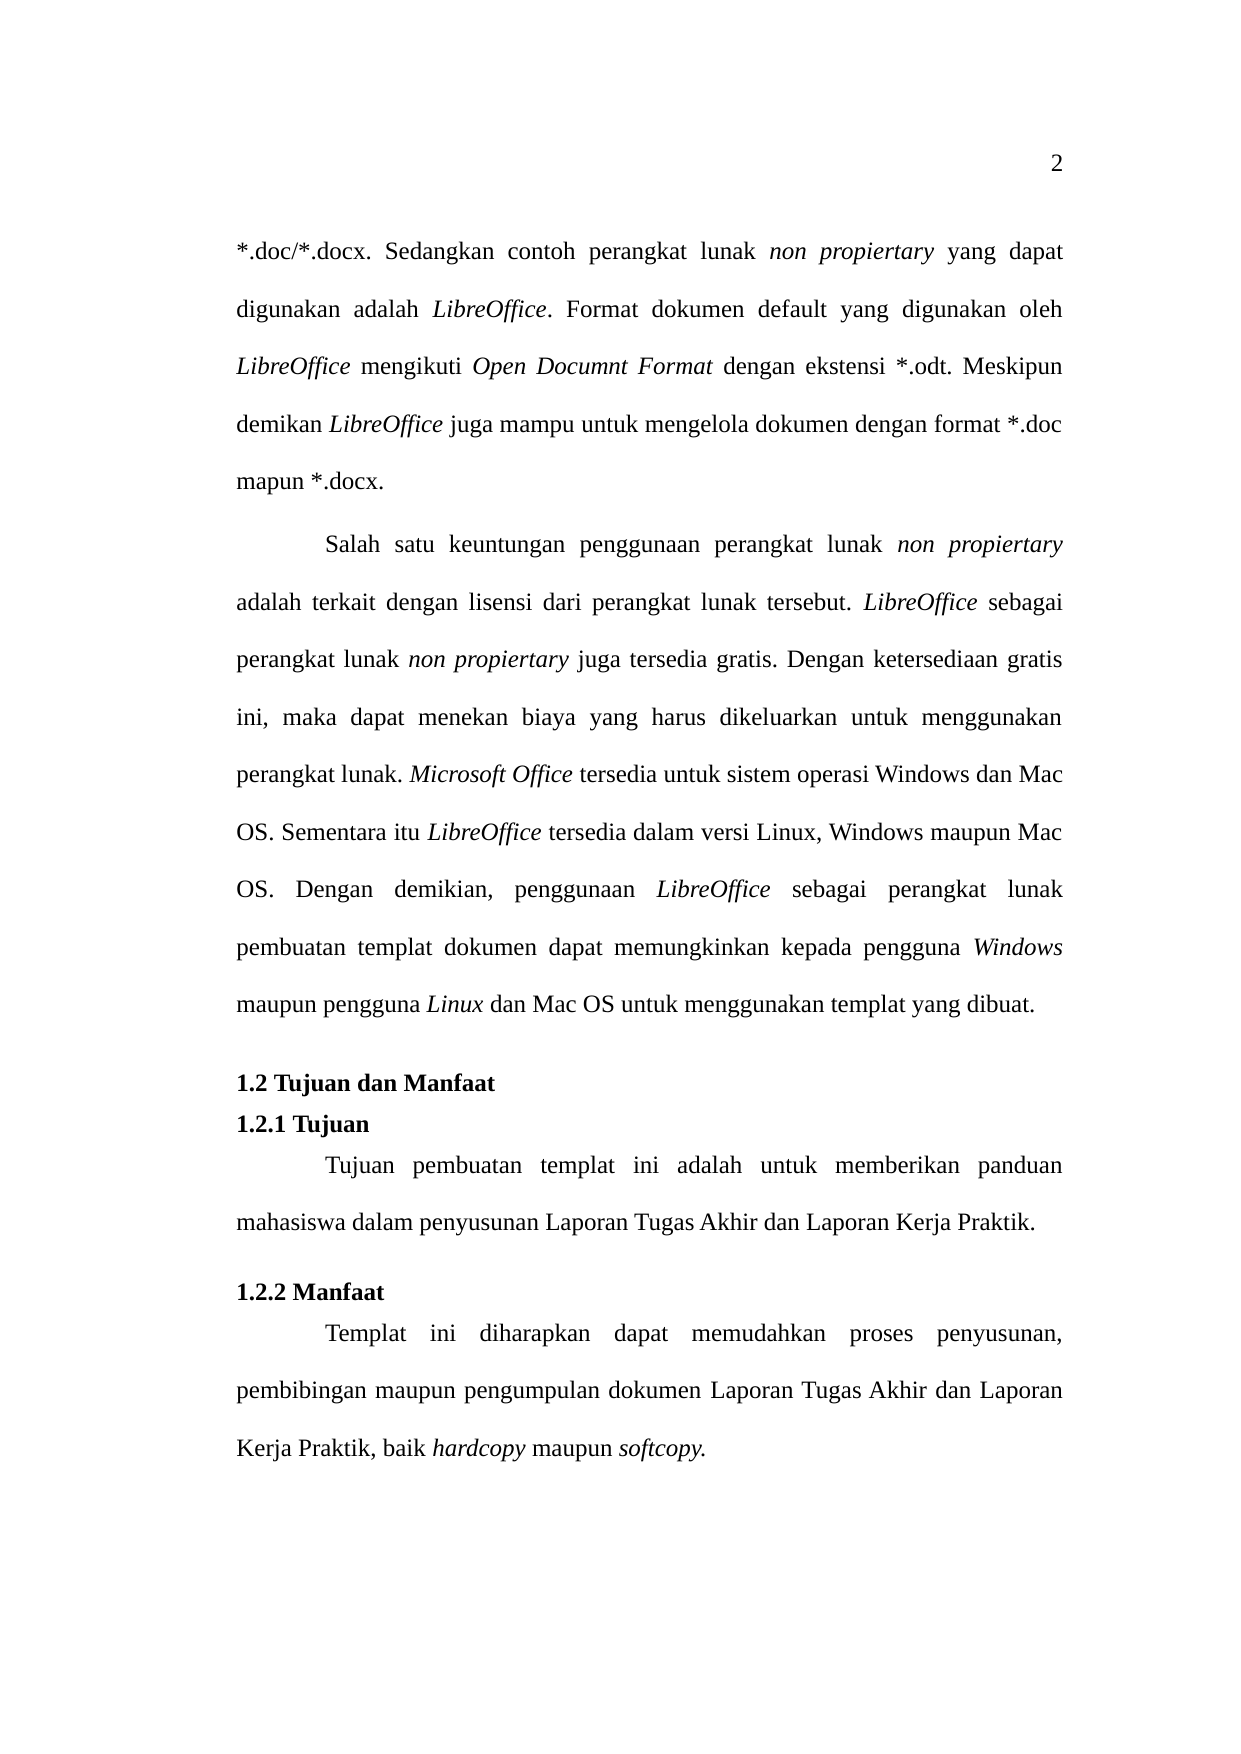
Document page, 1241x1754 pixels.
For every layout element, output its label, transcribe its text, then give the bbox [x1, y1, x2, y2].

subtitle Manfaat [236, 1277, 1063, 1306]
text Templat ini diharapkan dapat memudahkan proses penyusunan, pembibingan maupun pengumpulan dokumen Laporan Tugas Akhir dan Laporan Kerja Praktik, baik hardcopy maupun softcopy. [236, 1318, 1063, 1462]
text Tujuan pembuatan templat ini adalah untuk memberikan panduan mahasiswa dalam penyusunan Laporan Tugas Akhir dan Laporan Kerja Praktik. [236, 1150, 1063, 1236]
subtitle Tujuan [236, 1109, 1063, 1138]
text Salah satu keuntungan penggunaan perangkat lunak non propiertary adalah terkait dengan lisensi dari perangkat lunak tersebut. LibreOffice sebagai perangkat lunak non propiertary juga tersedia gratis. Dengan ketersediaan gratis ini, maka dapat menekan biaya yang harus dikeluarkan untuk menggunakan perangkat lunak. Microsoft Office tersedia untuk sistem operasi Windows dan Mac OS. Sementara itu LibreOffice tersedia dalam versi Linux, Windows maupun Mac OS. Dengan demikian, penggunaan LibreOffice sebagai perangkat lunak pembuatan templat dokumen dapat memungkinkan kepada pengguna Windows maupun pengguna Linux dan Mac OS untuk menggunakan templat yang dibuat. [236, 529, 1063, 1018]
text *.doc/*.docx. Sedangkan contoh perangkat lunak non propiertary yang dapat digunakan adalah LibreOffice. Format dokumen default yang digunakan oleh LibreOffice mengikuti Open Documnt Format dengan ekstensi *.odt. Meskipun demikan LibreOffice juga mampu untuk mengelola dokumen dengan format *.doc mapun *.docx. [236, 236, 1063, 495]
subtitle Tujuan dan Manfaat [236, 1068, 1063, 1096]
